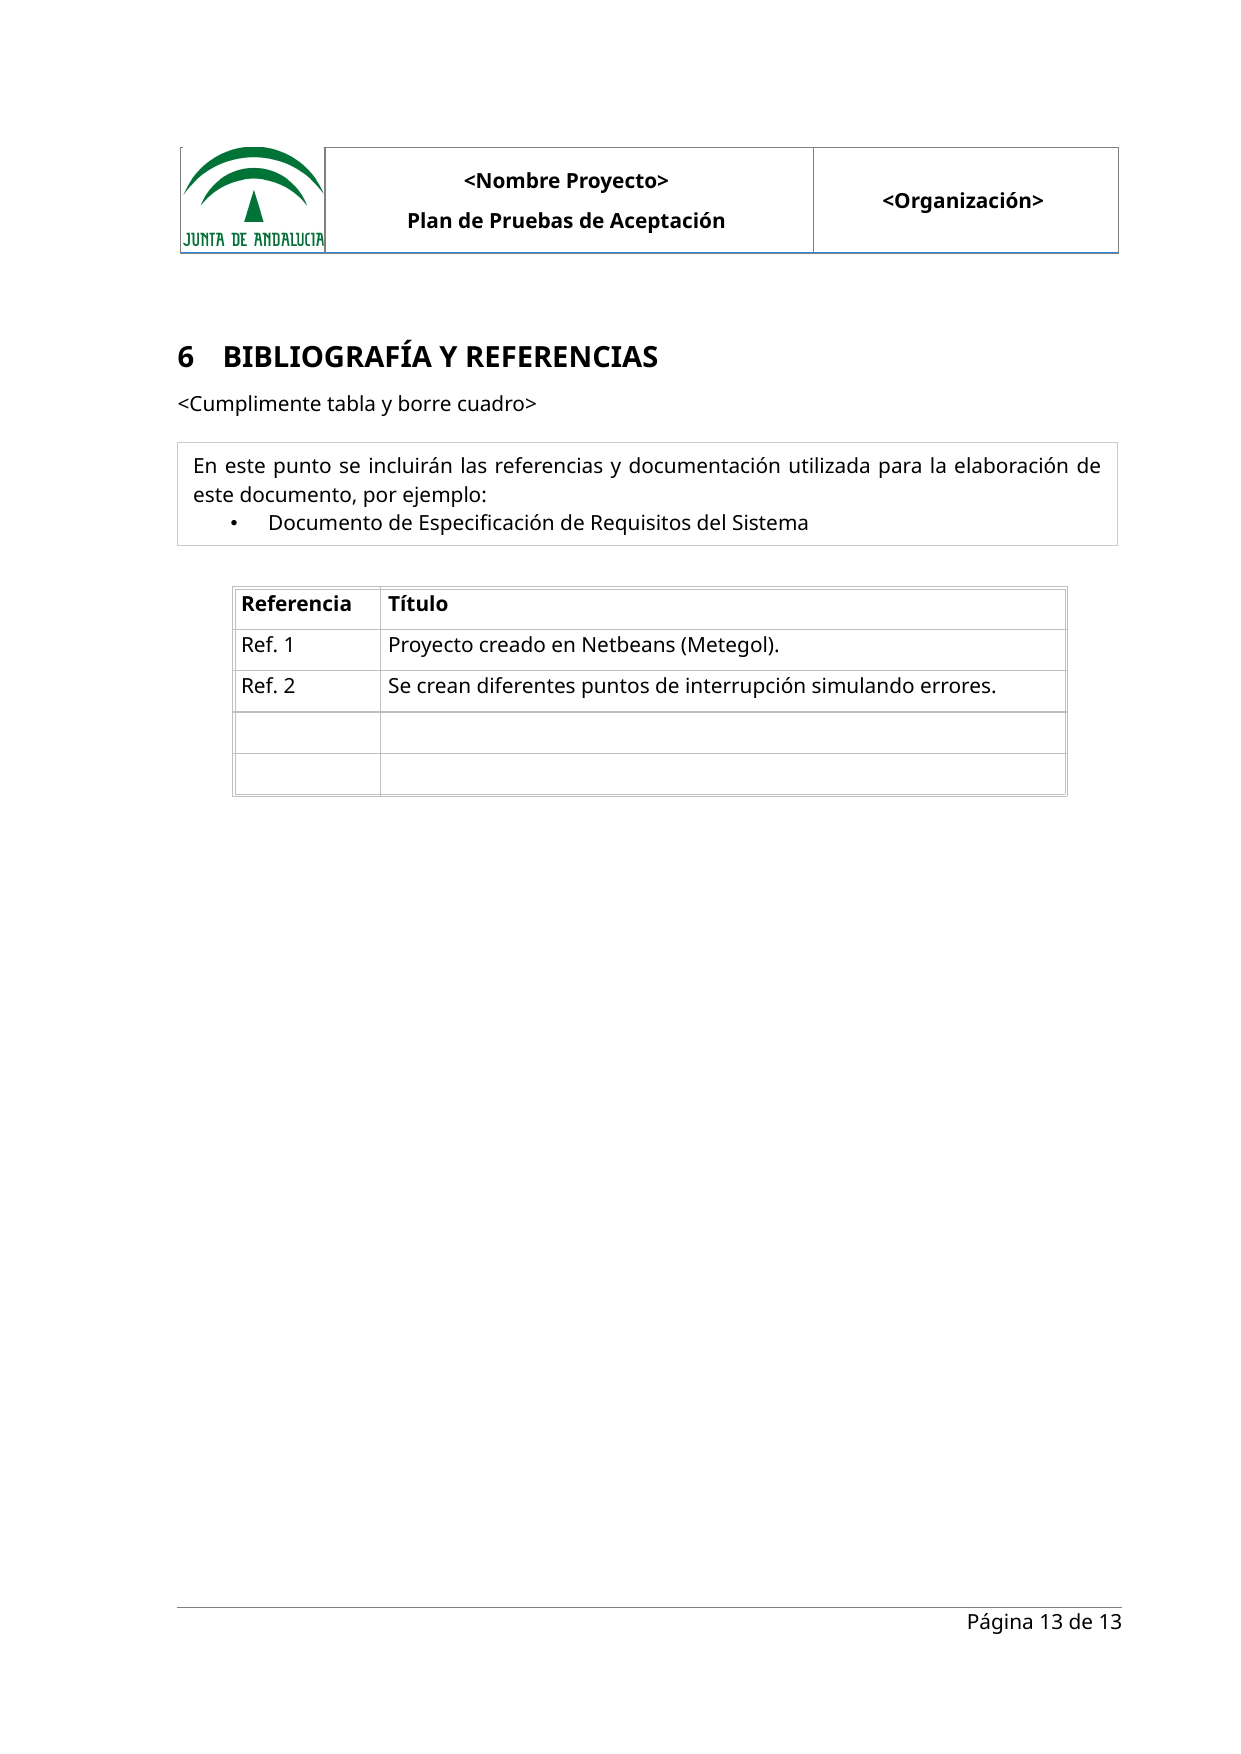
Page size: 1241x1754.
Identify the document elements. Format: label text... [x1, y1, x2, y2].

picture [183, 147, 324, 246]
table_header Referencia [236, 590, 380, 629]
table_cell [381, 713, 1065, 753]
text En este punto se incluirán las referencias y documentación utilizada para la elaboración de este documento, por ejemplo: [193, 451, 1102, 508]
subtitle BIBLIOGRAFÍA Y REFERENCIAS [177, 336, 1122, 376]
table_cell Ref. 1 [236, 630, 380, 670]
table_cell Proyecto creado en Netbeans (Metegol). [381, 630, 1065, 670]
table_header Título [381, 590, 1065, 629]
list Documento de Especificación de Requisitos del Sistema [230, 508, 1102, 537]
text <Cumplimente tabla y borre cuadro> [177, 389, 1122, 417]
table_cell [381, 754, 1065, 794]
table_cell [236, 754, 380, 794]
table_cell [236, 713, 380, 753]
table_cell Ref. 2 [236, 671, 380, 711]
table_cell Se crean diferentes puntos de interrupción simulando errores. [381, 671, 1065, 711]
